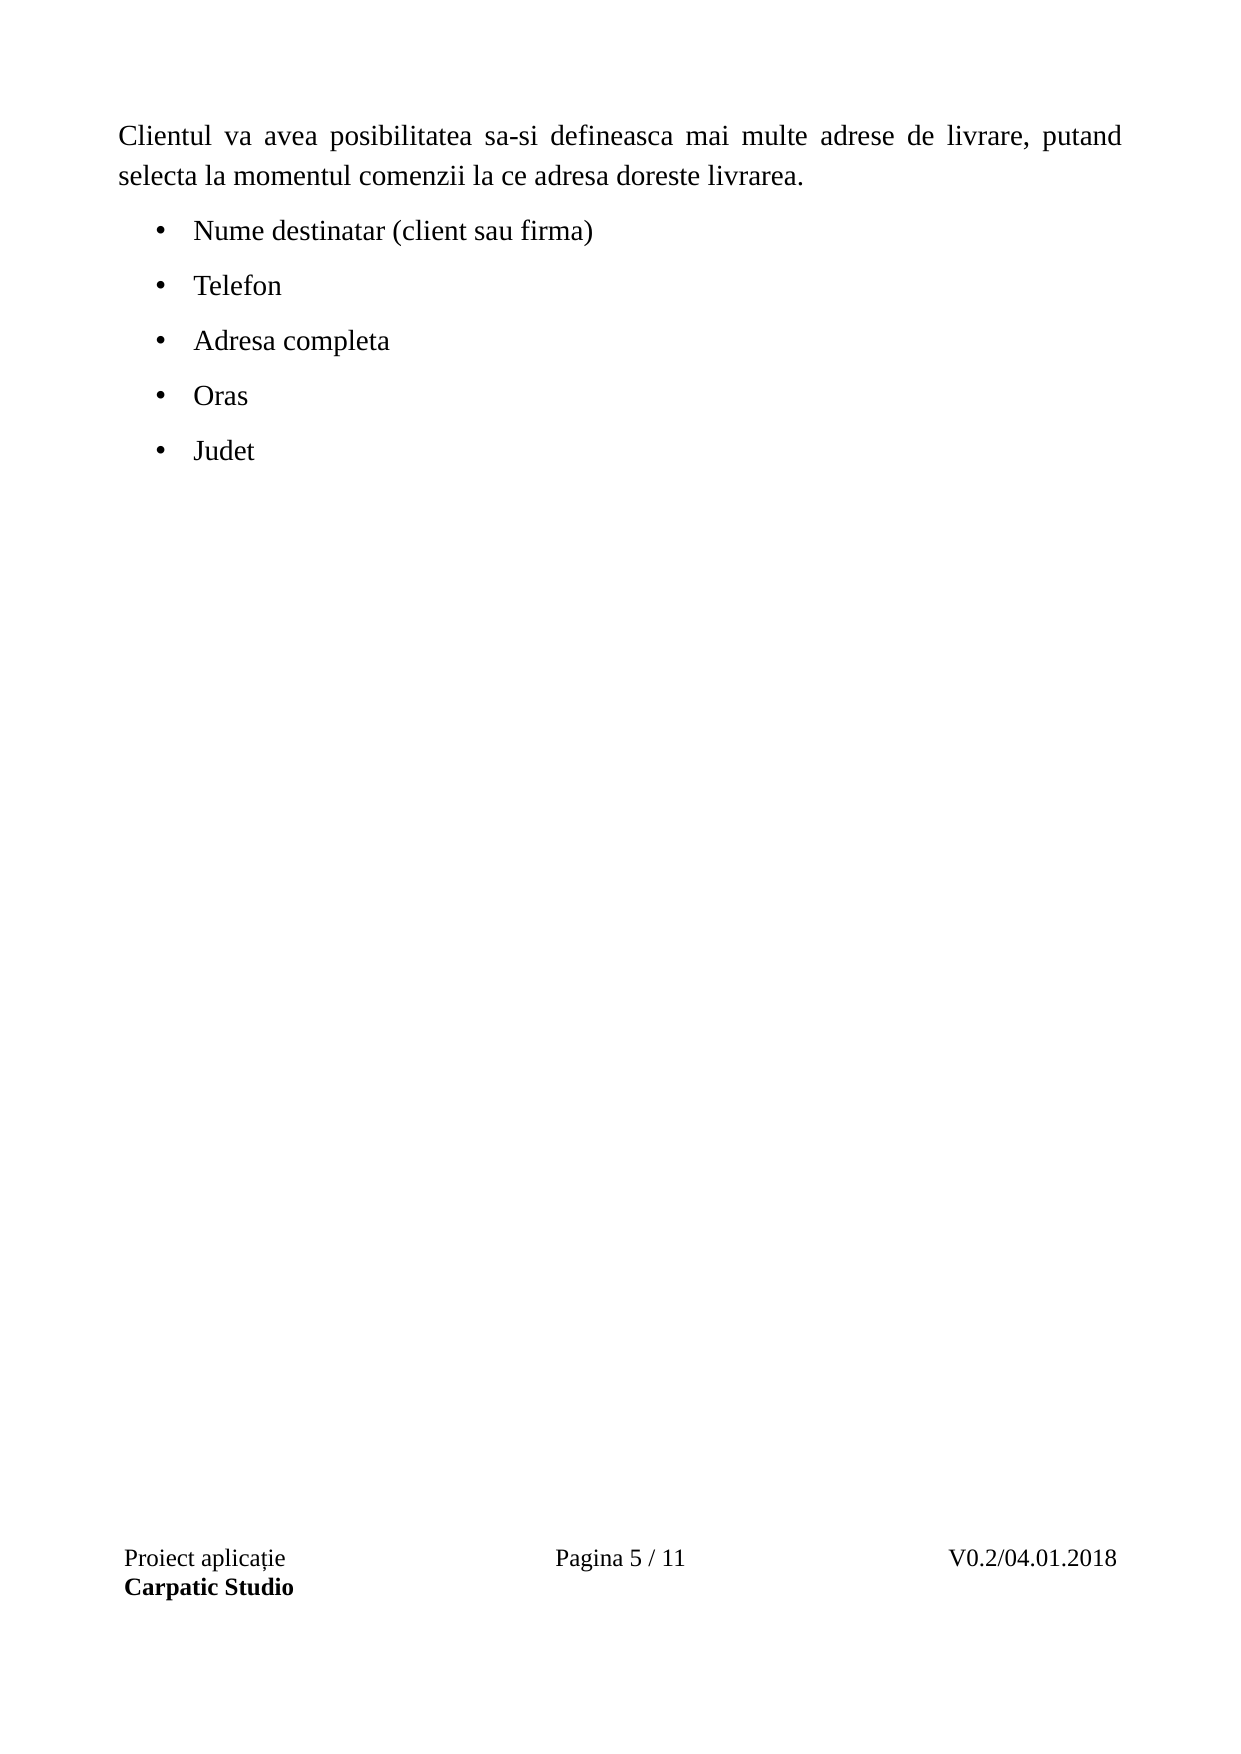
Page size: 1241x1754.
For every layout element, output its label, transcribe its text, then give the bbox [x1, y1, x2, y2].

list Telefon [156, 268, 1122, 302]
list Judet [156, 433, 1122, 466]
list Adresa completa [156, 323, 1122, 357]
list Oras [156, 378, 1122, 411]
text Clientul va avea posibilitatea sa-si defineasca mai multe adrese de livrare, putand selecta la momentul comenzii la ce adresa doreste livrarea. [118, 118, 1122, 192]
list Nume destinatar (client sau firma) [156, 213, 1122, 247]
